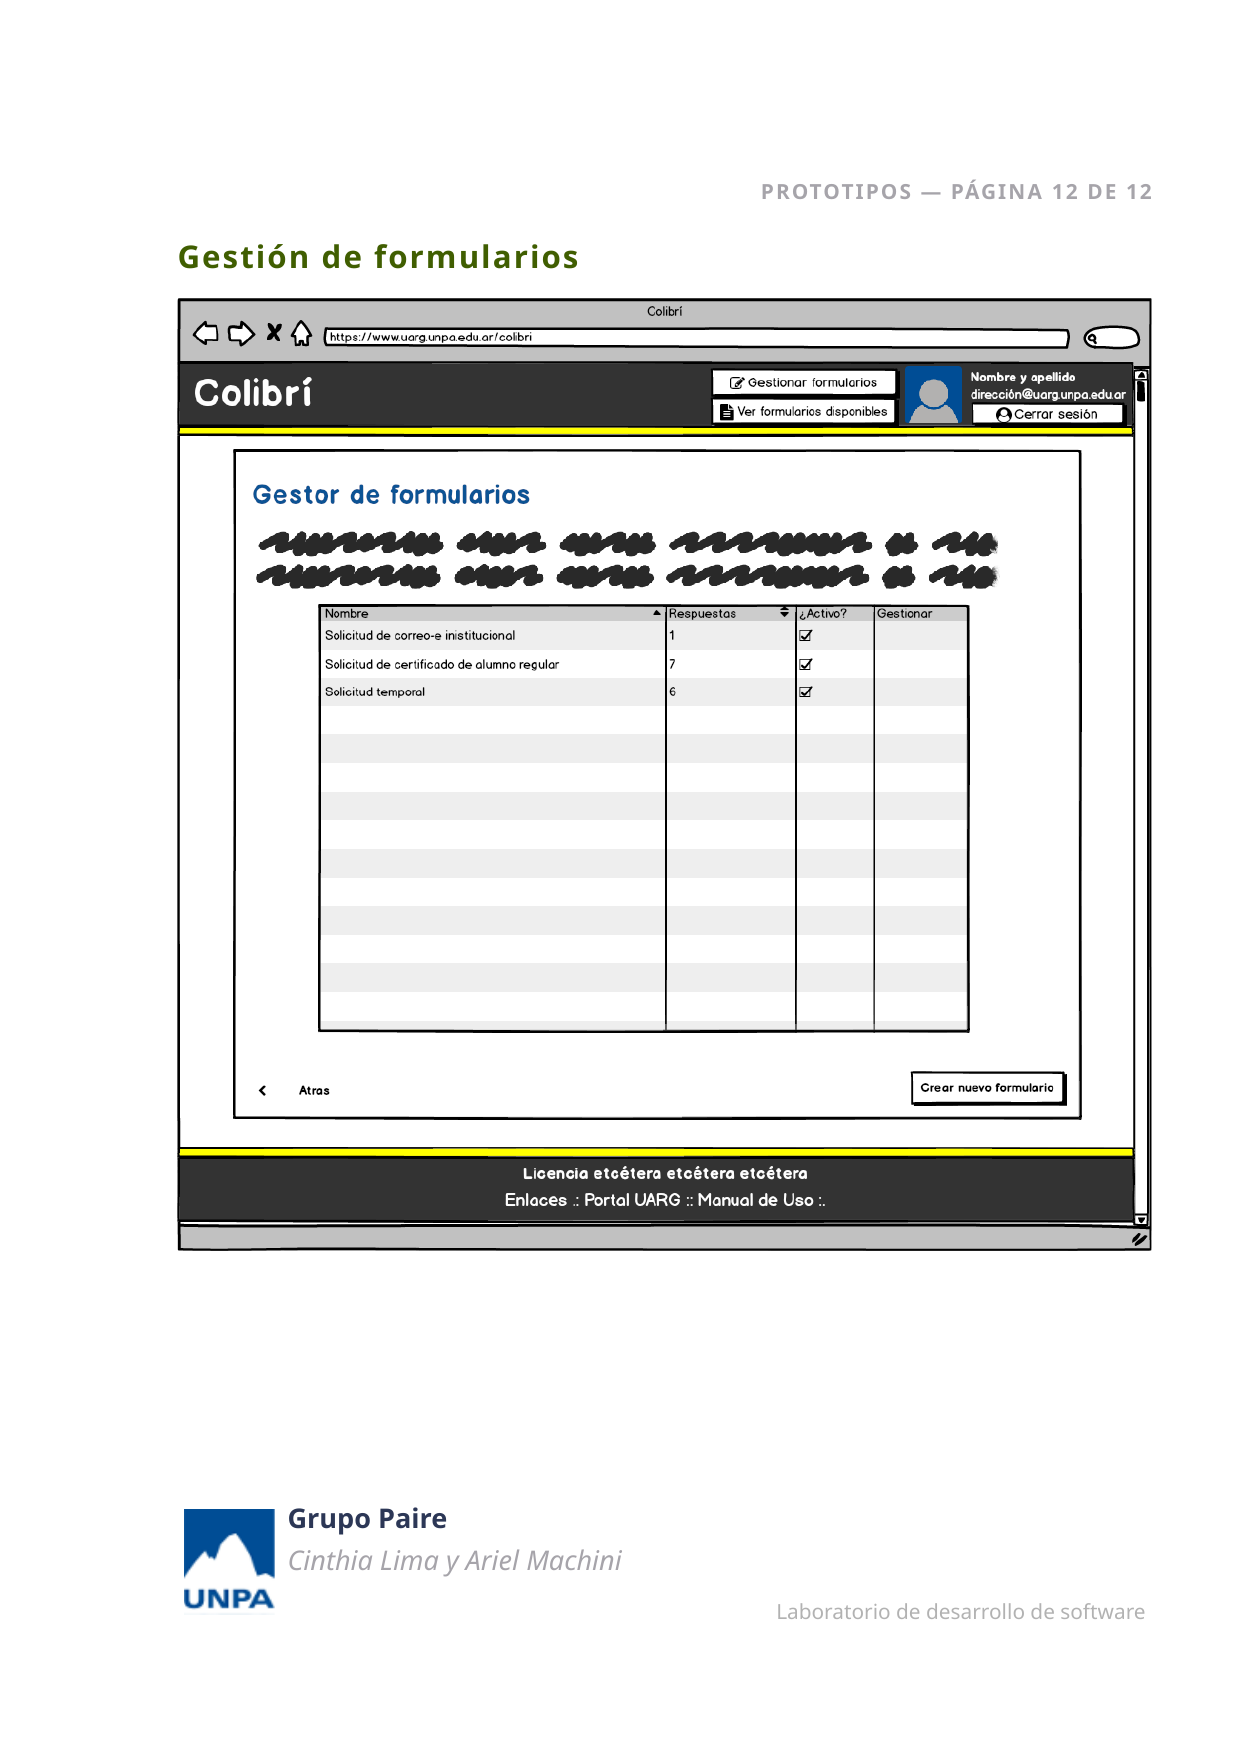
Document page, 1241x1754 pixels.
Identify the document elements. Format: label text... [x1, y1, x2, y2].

text Gestión de formularios [177, 235, 1152, 278]
picture [177, 298, 1152, 1251]
picture [184, 1509, 275, 1615]
